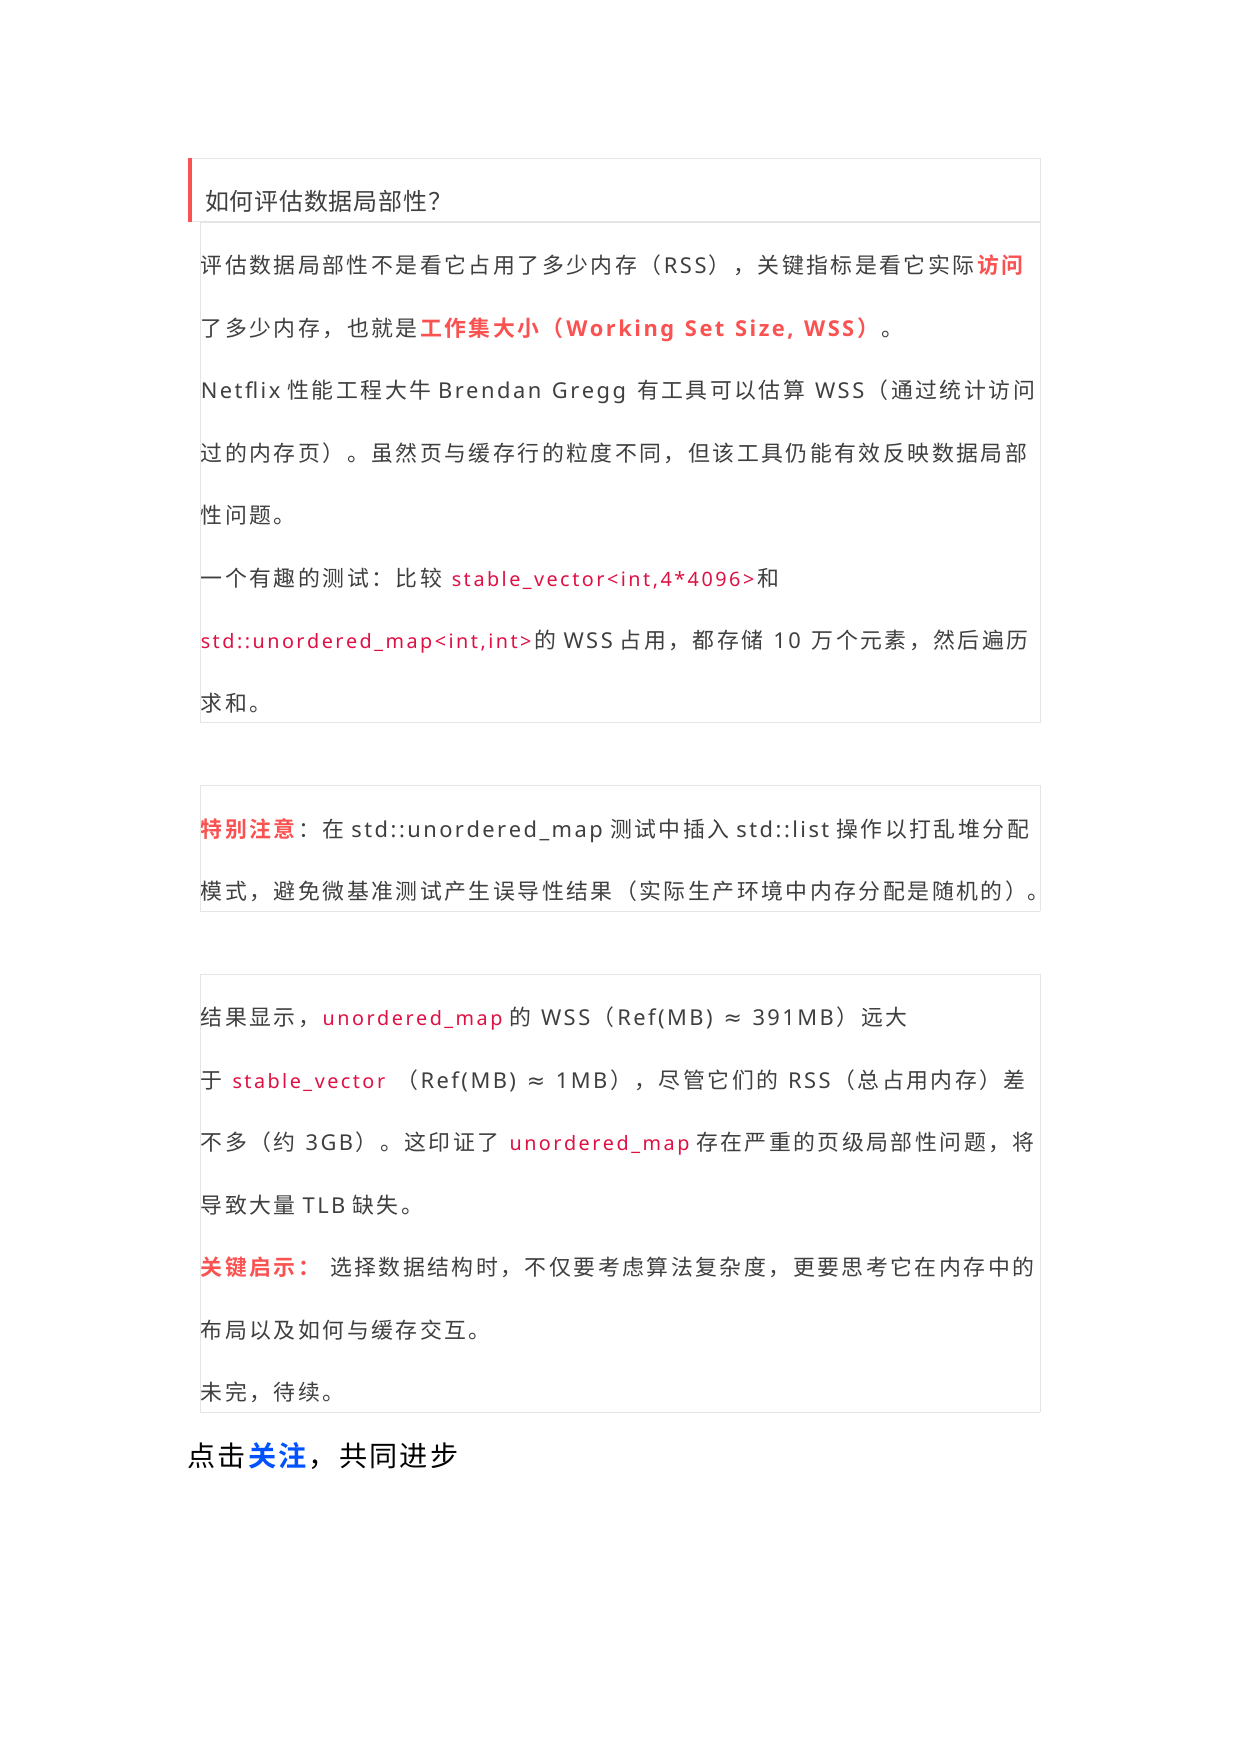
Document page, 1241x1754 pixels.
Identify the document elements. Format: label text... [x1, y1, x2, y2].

text 结果显示，unordered_map的 WSS（Ref(MB) ≈ 391MB）远大于 stable_vector （Ref(MB) ≈ 1MB），尽管它们的 RSS（总占用内存）差不多（约 3GB）。这印证了 unordered_map存在严重的页级局部性问题，将导致大量TLB缺失。 [201, 975, 1040, 1224]
text 未完，待续。 [201, 1349, 1040, 1412]
text 评估数据局部性不是看它占用了多少内存（RSS），关键指标是看它实际访问了多少内存，也就是工作集大小（Working Set Size, WSS）。 [201, 223, 1040, 347]
text 特别注意：在std::unordered_map测试中插入std::list操作以打乱堆分配模式，避免微基准测试产生误导性结果（实际生产环境中内存分配是随机的）。 [201, 786, 1040, 911]
text 关键启示： 选择数据结构时，不仅要考虑算法复杂度，更要思考它在内存中的布局以及如何与缓存交互。 [201, 1224, 1040, 1349]
subtitle 如何评估数据局部性？ [192, 159, 1040, 221]
text 一个有趣的测试：比较 stable_vector<int,4*4096>和 std::unordered_map<int,int>的WSS占用，都存储 10 万个元素，然后遍历求和。 [201, 534, 1040, 722]
text Netflix性能工程大牛Brendan Gregg 有工具可以估算 WSS（通过统计访问过的内存页）。虽然页与缓存行的粒度不同，但该工具仍能有效反映数据局部性问题。 [201, 347, 1040, 534]
text 点击关注，共同进步 [187, 1412, 1053, 1475]
